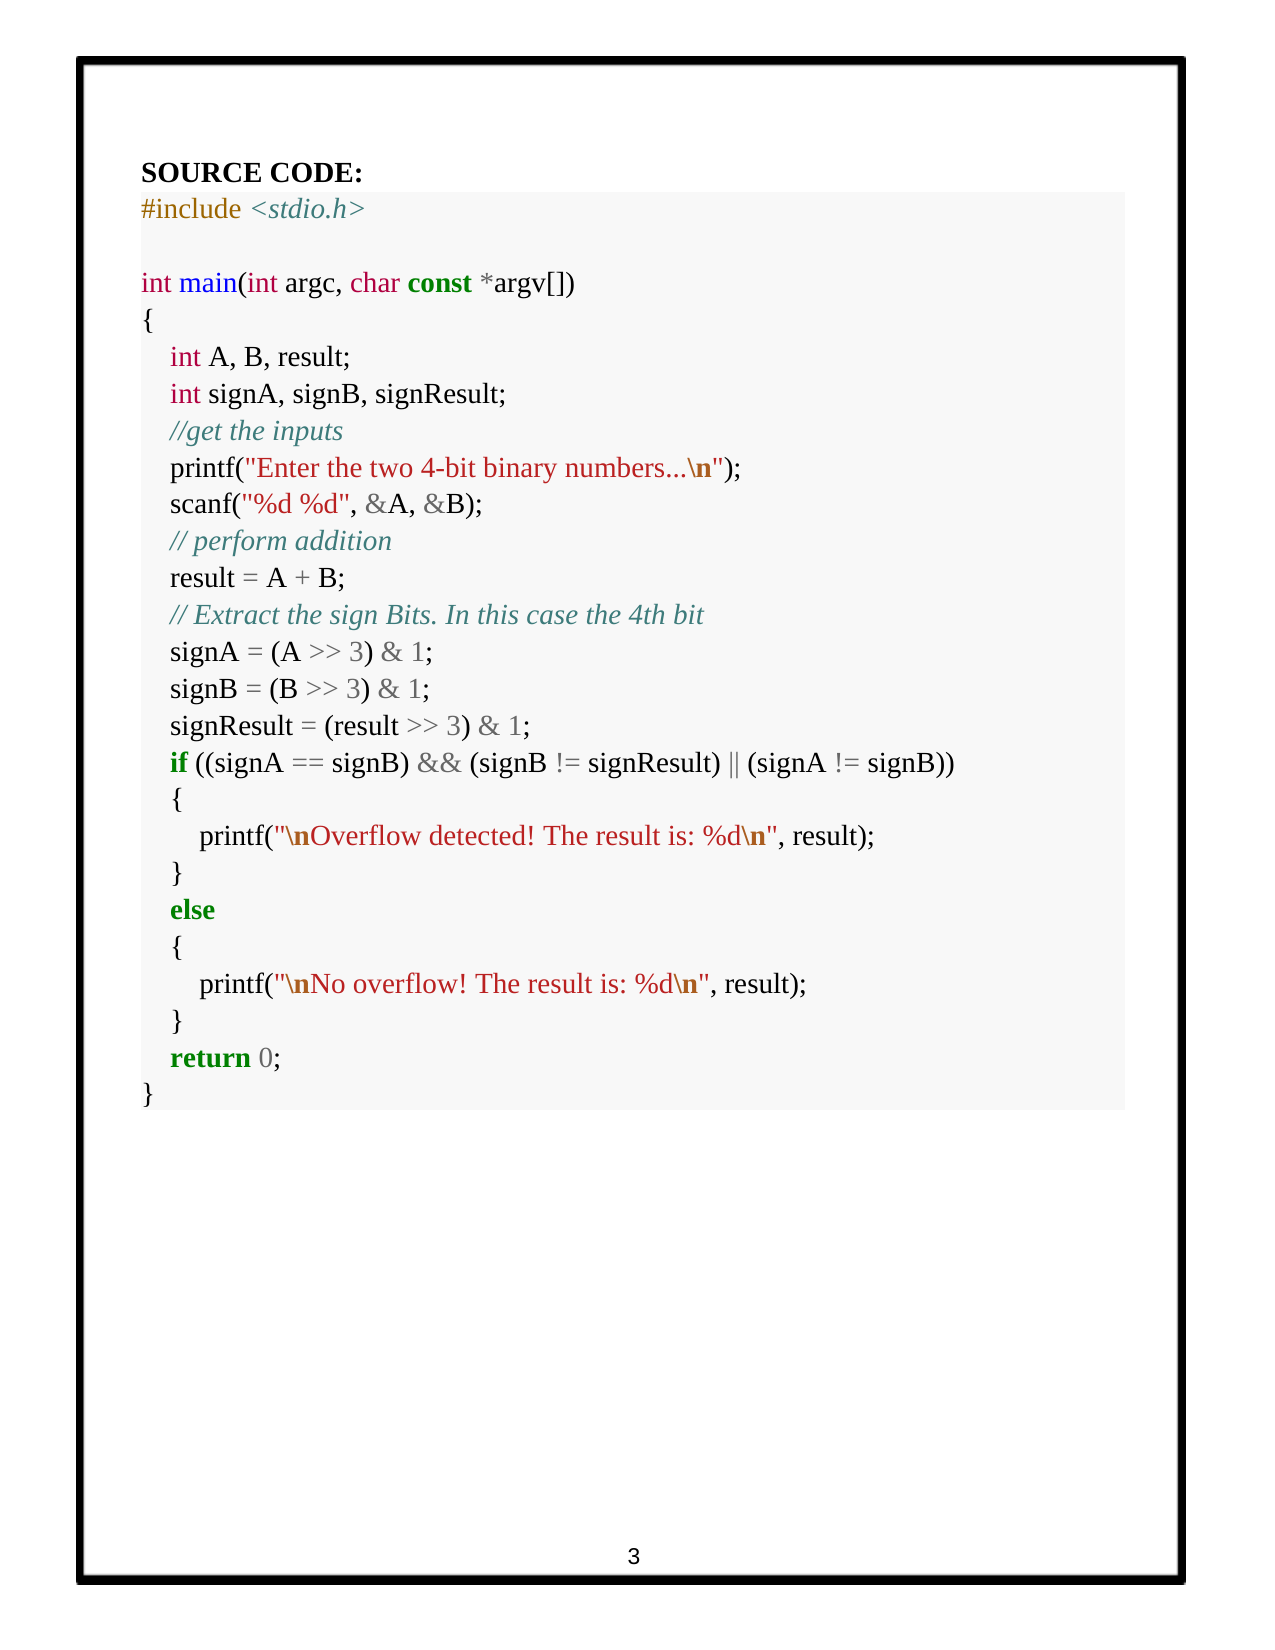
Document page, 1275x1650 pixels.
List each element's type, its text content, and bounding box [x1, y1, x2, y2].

text printf("Enter the two 4-bit binary numbers...\n"); [141, 450, 1125, 483]
text //get the inputs [141, 413, 1125, 446]
text result = A + B; [141, 560, 1125, 594]
text int signA, signB, signResult; [141, 376, 1125, 409]
text // Extract the sign Bits. In this case the 4th bit [141, 597, 1125, 631]
text { [141, 302, 1125, 336]
text signB = (B >> 3) & 1; [141, 671, 1125, 704]
text if ((signA == signB) && (signB != signResult) || (signA != signB)) [141, 745, 1125, 778]
text int main(int argc, char const *argv[]) [141, 265, 1125, 299]
text scanf("%d %d", &A, &B); [141, 487, 1125, 520]
picture [76, 56, 1186, 1585]
text int A, B, result; [141, 339, 1125, 373]
text signA = (A >> 3) & 1; [141, 634, 1125, 668]
text // perform addition [141, 523, 1125, 557]
text } [141, 1003, 1125, 1036]
text printf("\nNo overflow! The result is: %d\n", result); [141, 966, 1125, 999]
text else [141, 892, 1125, 926]
text { [141, 782, 1125, 815]
text } [141, 855, 1125, 889]
text signResult = (result >> 3) & 1; [141, 708, 1125, 741]
text printf("\nOverflow detected! The result is: %d\n", result); [141, 818, 1125, 852]
text SOURCE CODE: [141, 155, 1125, 188]
text } [141, 1077, 1125, 1110]
text return 0; [141, 1040, 1125, 1073]
text { [141, 929, 1125, 963]
text #include <stdio.h> [141, 192, 1125, 225]
